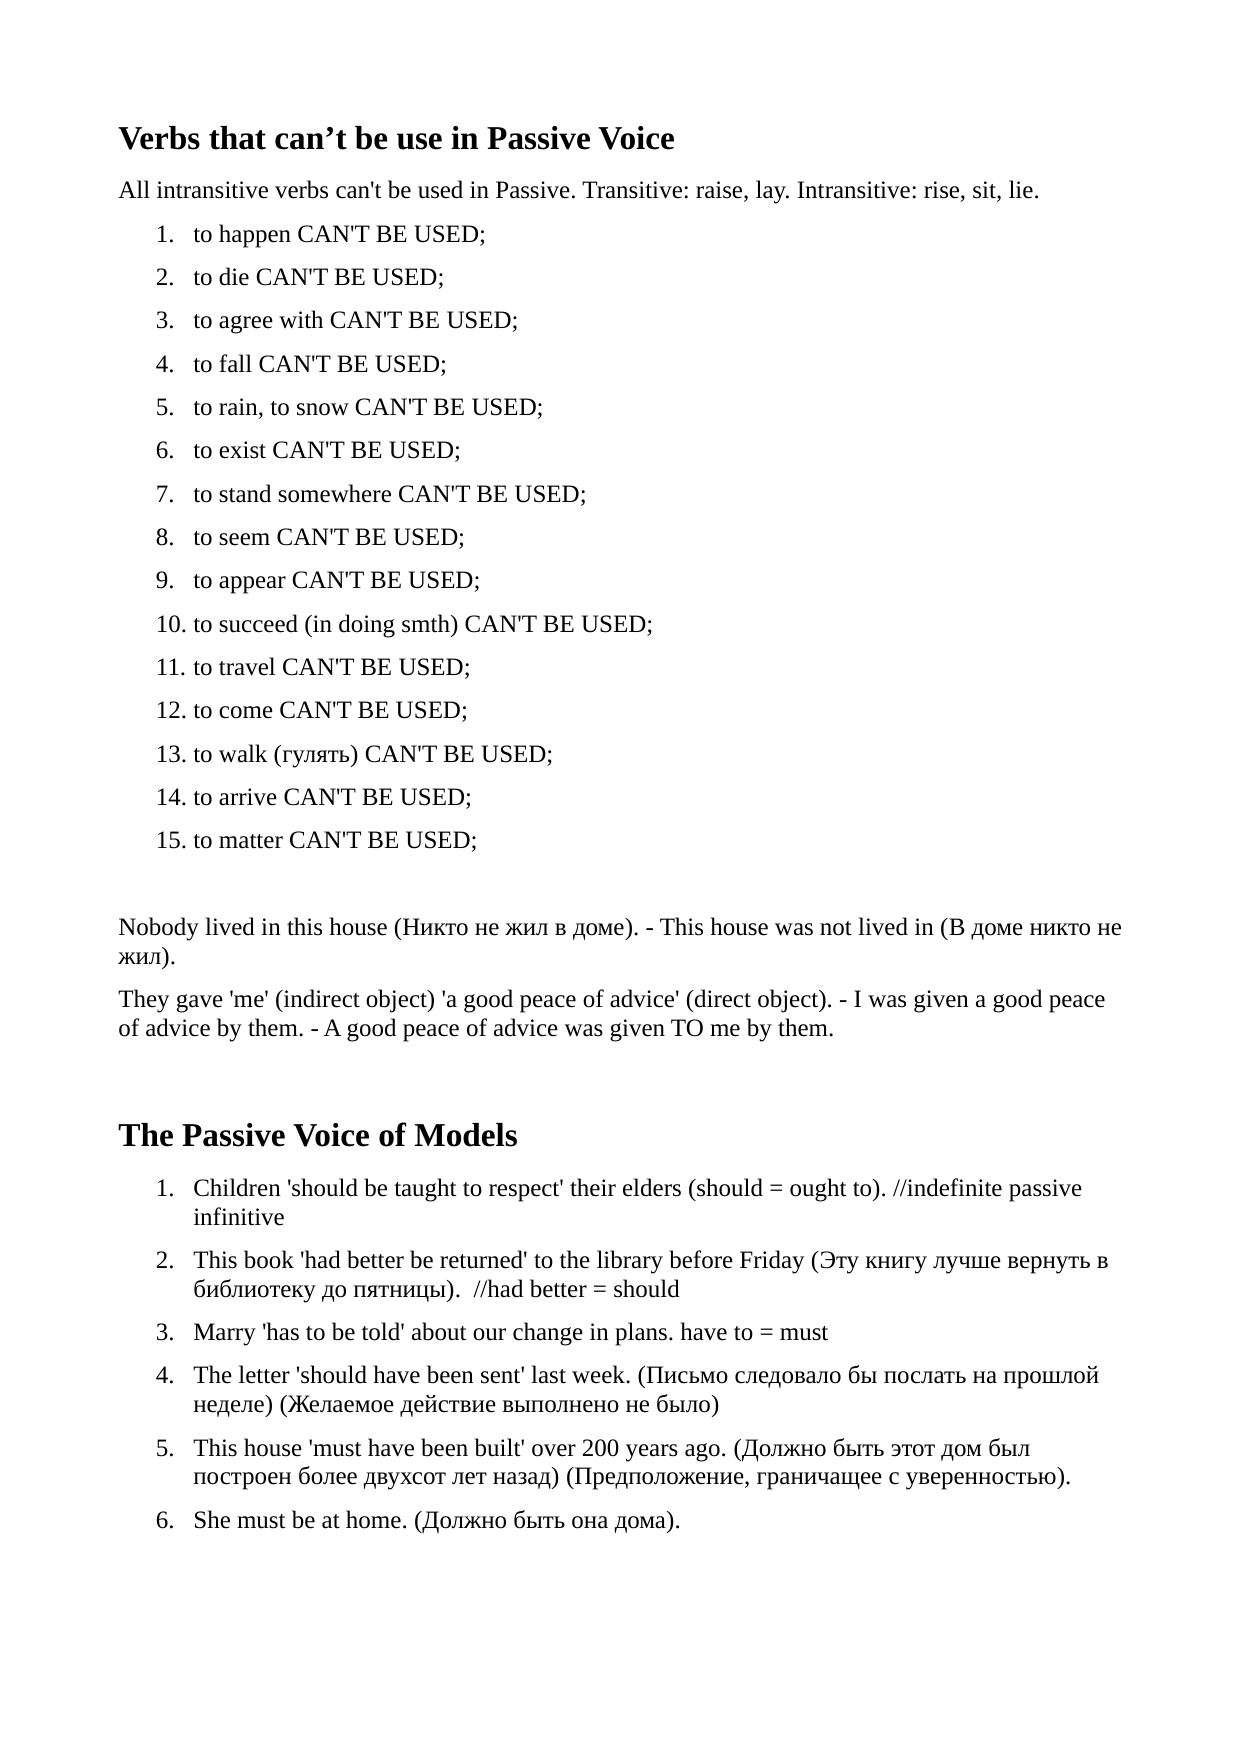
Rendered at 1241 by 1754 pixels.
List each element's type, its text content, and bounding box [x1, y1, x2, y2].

list to exist CAN'T BE USED; [156, 436, 1122, 464]
text They gave 'me' (indirect object) 'a good peace of advice' (direct object). - I was given a good peace of advice by them. - A good peace of advice was given TO me by them. [118, 984, 1122, 1042]
list to happen CAN'T BE USED; [156, 219, 1122, 248]
text All intransitive verbs can't be used in Passive. Transitive: raise, lay. Intransitive: rise, sit, lie. [118, 176, 1122, 204]
list to rain, to snow CAN'T BE USED; [156, 392, 1122, 421]
list to arrive CAN'T BE USED; [156, 782, 1122, 811]
subtitle The Passive Voice of Models [118, 1116, 1122, 1154]
text Nobody lived in this house (Никто не жил в доме). - This house was not lived in (В доме никто не жил). [118, 912, 1122, 970]
list to travel CAN'T BE USED; [156, 652, 1122, 681]
list to fall CAN'T BE USED; [156, 349, 1122, 378]
list to come CAN'T BE USED; [156, 696, 1122, 724]
list Children 'should be taught to respect' their elders (should = ought to). //indefinite passive infinitive [156, 1173, 1122, 1231]
list She must be at home. (Должно быть она дома). [156, 1505, 1122, 1533]
list to walk (гулять) CAN'T BE USED; [156, 739, 1122, 768]
list to appear CAN'T BE USED; [156, 566, 1122, 594]
list This house 'must have been built' over 200 years ago. (Должно быть этот дом был построен более двухсот лет назад) (Предположение, граничащее с уверенностью). [156, 1433, 1122, 1490]
list to matter CAN'T BE USED; [156, 826, 1122, 854]
list This book 'had better be returned' to the library before Friday (Эту книгу лучше вернуть в библиотеку до пятницы). //had better = should [156, 1245, 1122, 1303]
list to agree with CAN'T BE USED; [156, 306, 1122, 334]
list to seem CAN'T BE USED; [156, 522, 1122, 551]
list to succeed (in doing smth) CAN'T BE USED; [156, 609, 1122, 638]
list The letter 'should have been sent' last week. (Письмо следовало бы послать на прошлой неделе) (Желаемое действие выполнено не было) [156, 1361, 1122, 1418]
subtitle Verbs that can’t be use in Passive Voice [118, 118, 1122, 156]
list to die CAN'T BE USED; [156, 262, 1122, 291]
list Marry 'has to be told' about our change in plans. have to = must [156, 1317, 1122, 1346]
list to stand somewhere CAN'T BE USED; [156, 479, 1122, 508]
